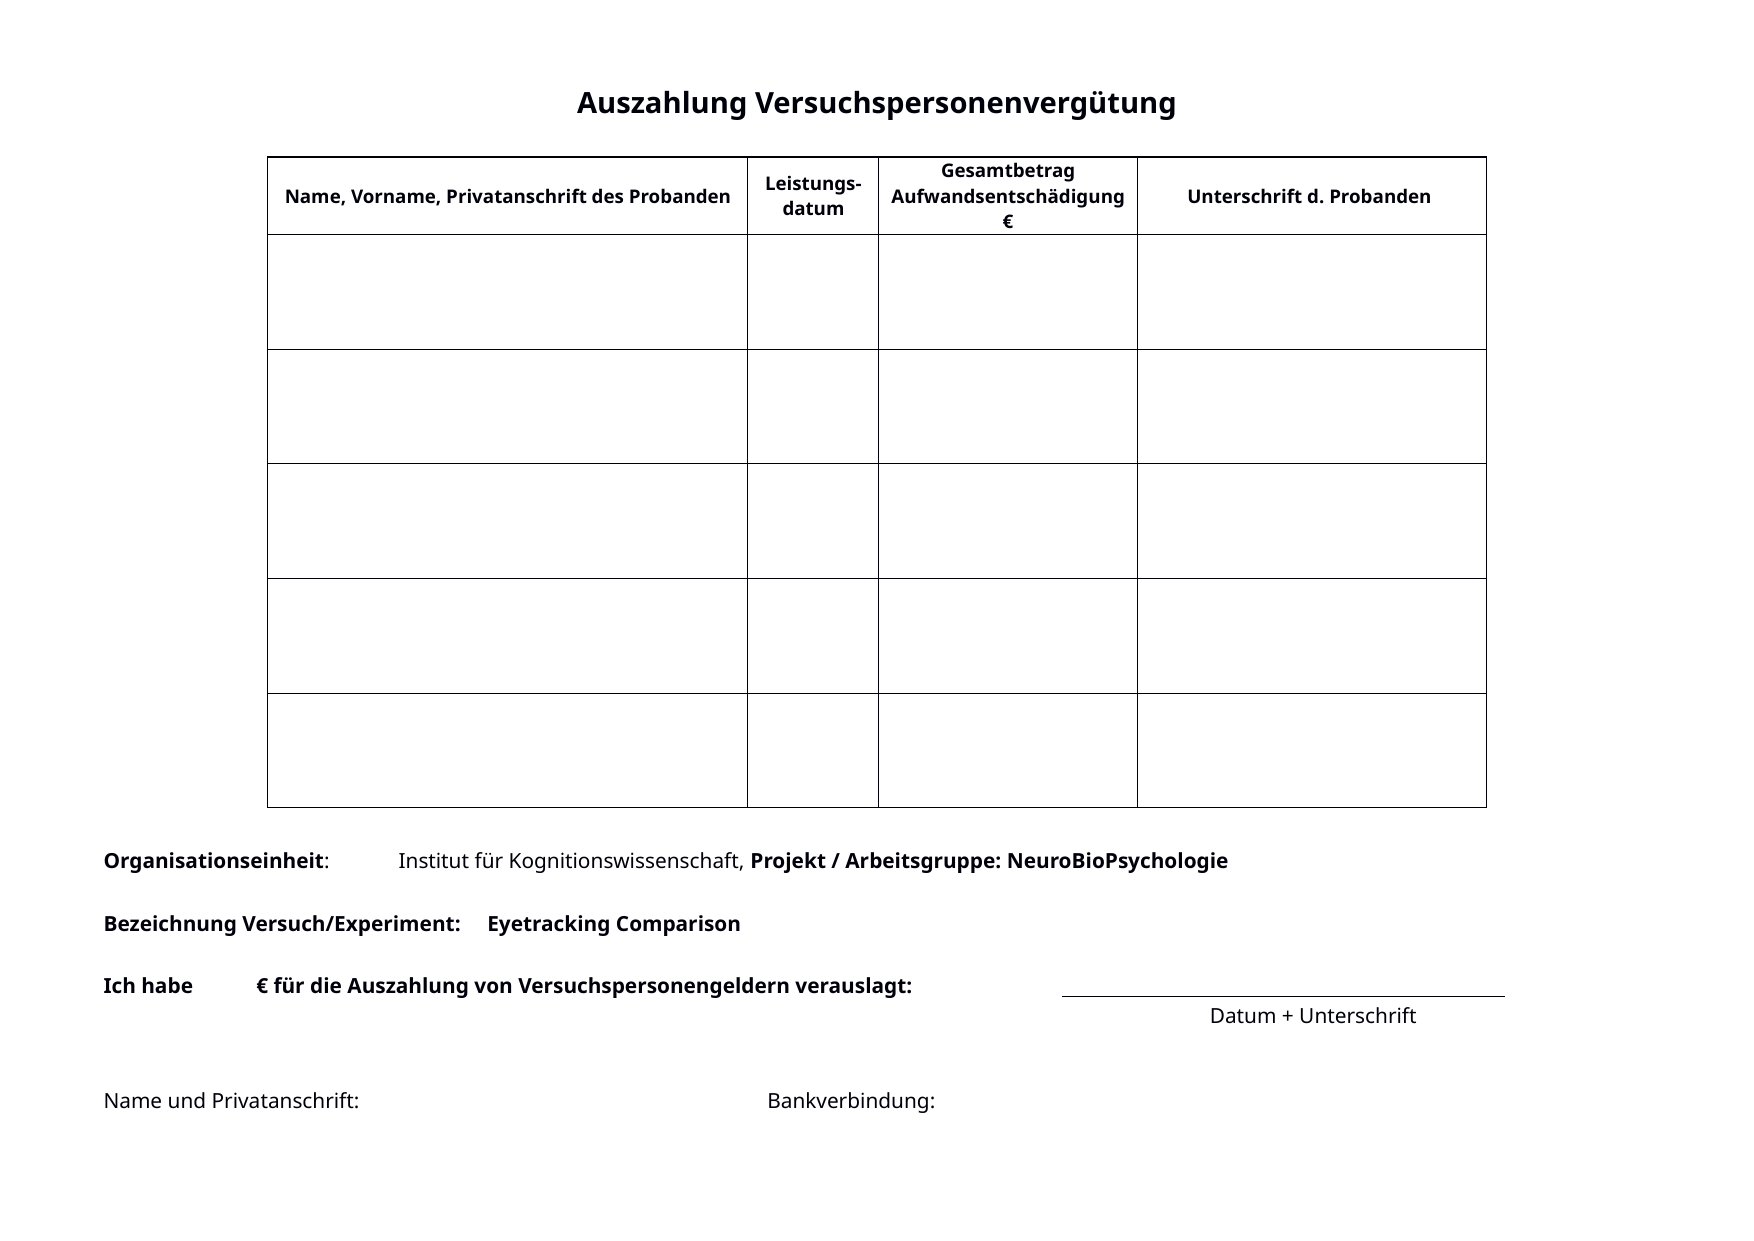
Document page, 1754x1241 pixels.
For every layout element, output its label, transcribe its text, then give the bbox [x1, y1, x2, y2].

text Ich habe € für die Auszahlung von Versuchspersonengeldern verauslagt: [29, 967, 1724, 1001]
table_cell [268, 579, 747, 692]
table_cell [748, 235, 878, 349]
table_header Gesamtbetrag Aufwandsentschädigung € [879, 158, 1137, 234]
table_cell [1138, 350, 1486, 463]
table_cell [879, 694, 1137, 807]
text Organisationseinheit: Institut für Kognitionswissenschaft, Projekt / Arbeitsgruppe: NeuroBioPsychologie [29, 842, 1724, 876]
table_cell [268, 350, 747, 463]
table_cell [748, 464, 878, 578]
table_cell [879, 464, 1137, 578]
table_cell [1138, 235, 1486, 349]
table_cell [1138, 579, 1486, 692]
table_cell [748, 350, 878, 463]
text Datum + Unterschrift [29, 1001, 1724, 1029]
table_cell [748, 694, 878, 807]
table_cell [1138, 464, 1486, 578]
subtitle Auszahlung Versuchspersonenvergütung [29, 83, 1724, 122]
table_header Name, Vorname, Privatanschrift des Probanden [268, 158, 747, 234]
table_header Leistungs-datum [748, 158, 878, 234]
text Name und Privatanschrift: Bankverbindung: [29, 1086, 1724, 1115]
table_cell [879, 579, 1137, 692]
table_cell [879, 350, 1137, 463]
text Bezeichnung Versuch/Experiment: Eyetracking Comparison [29, 904, 1724, 939]
table_cell [268, 694, 747, 807]
table_header Unterschrift d. Probanden [1138, 158, 1486, 234]
table_cell [879, 235, 1137, 349]
table_cell [748, 579, 878, 692]
table_cell [1138, 694, 1486, 807]
table_cell [268, 464, 747, 578]
table_cell [268, 235, 747, 349]
